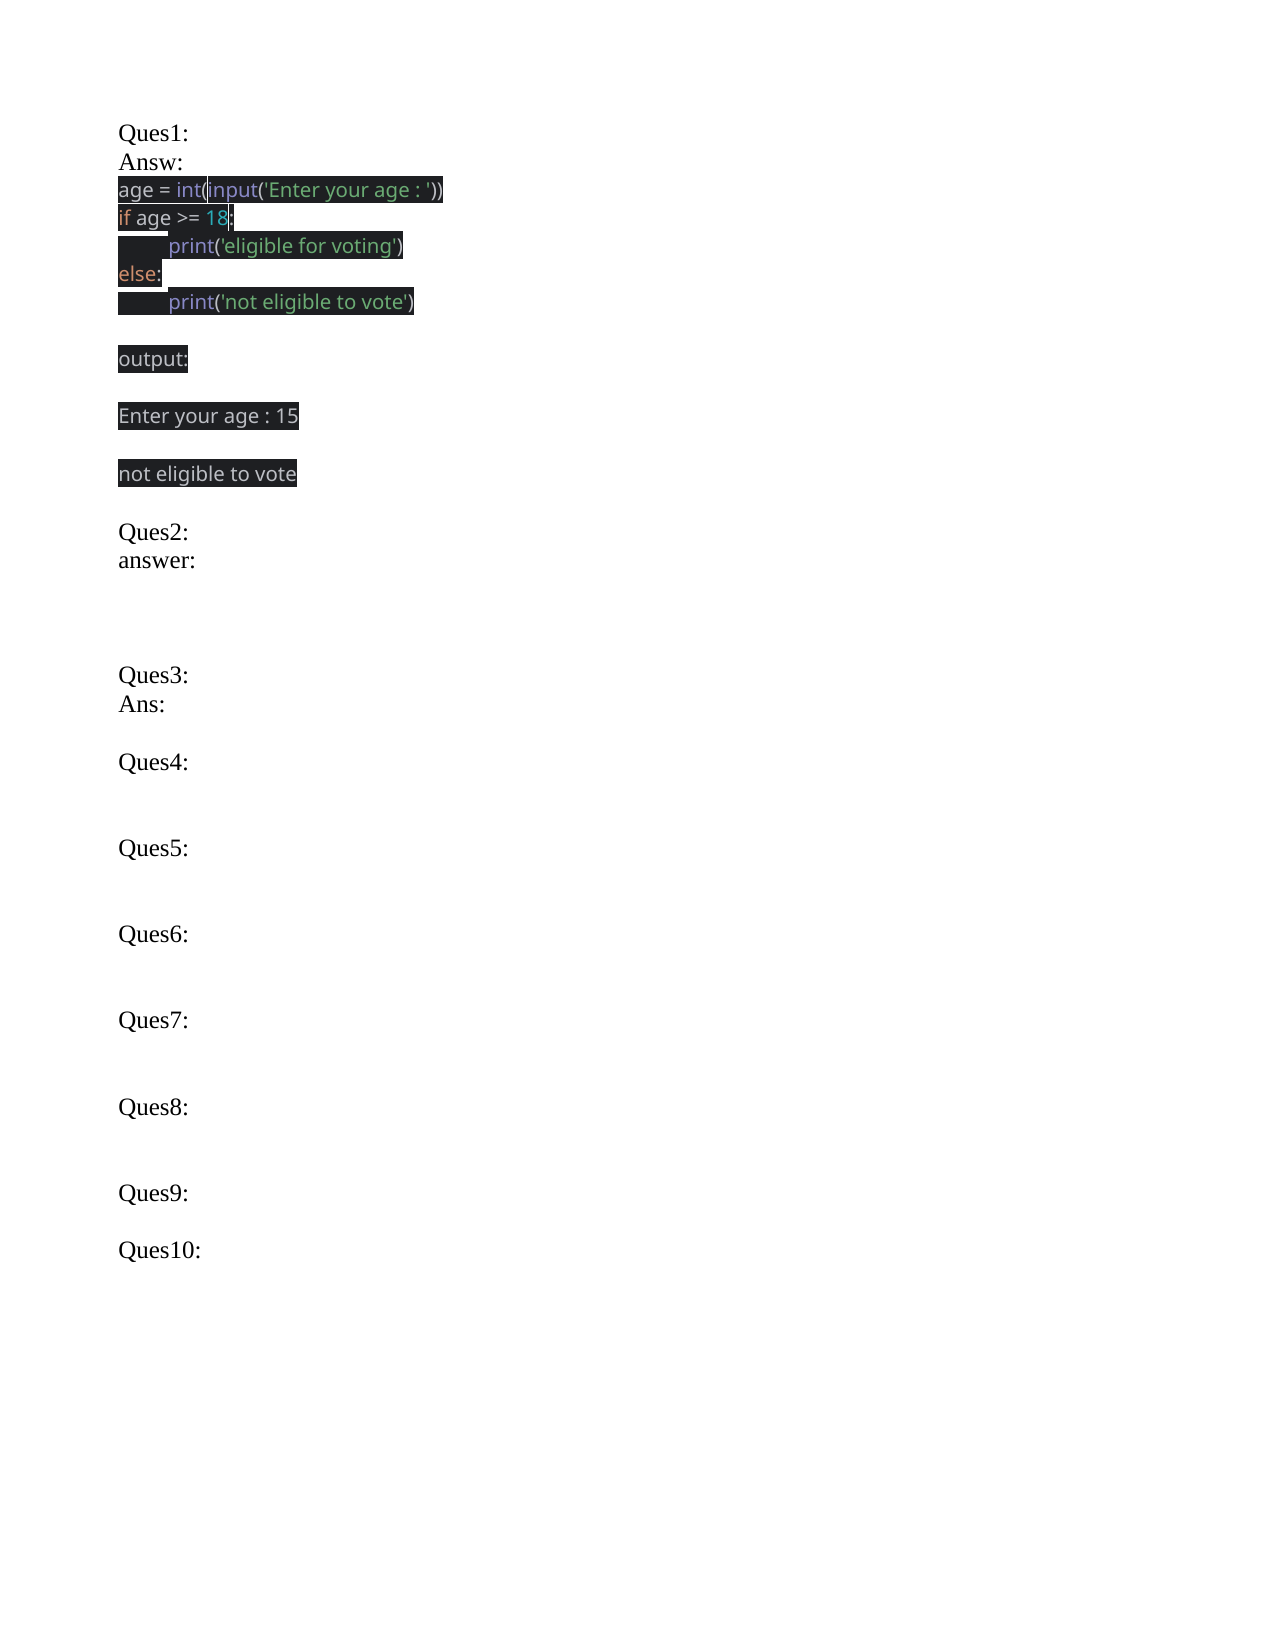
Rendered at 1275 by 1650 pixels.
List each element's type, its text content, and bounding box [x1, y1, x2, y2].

text not eligible to vote [118, 459, 1157, 487]
text print('eligible for voting') [118, 231, 1157, 259]
text Ques9: [118, 1178, 1157, 1207]
text answer: [118, 545, 1157, 574]
text if age >= 18: [118, 203, 1157, 231]
text Ques2: [118, 517, 1157, 545]
text Ques6: [118, 919, 1157, 948]
text Enter your age : 15 [118, 402, 1157, 430]
text else: [118, 259, 1157, 287]
text output: [118, 345, 1157, 373]
text Ques5: [118, 833, 1157, 862]
text age = int(input('Enter your age : ')) [118, 176, 1157, 203]
text Answ: [118, 147, 1157, 176]
text Ques4: [118, 747, 1157, 775]
text Ques10: [118, 1235, 1157, 1264]
text Ques8: [118, 1092, 1157, 1120]
text Ques1: [118, 118, 1157, 147]
text Ques3: [118, 660, 1157, 689]
text Ques7: [118, 1005, 1157, 1034]
text print('not eligible to vote') [118, 287, 1157, 315]
text Ans: [118, 689, 1157, 718]
